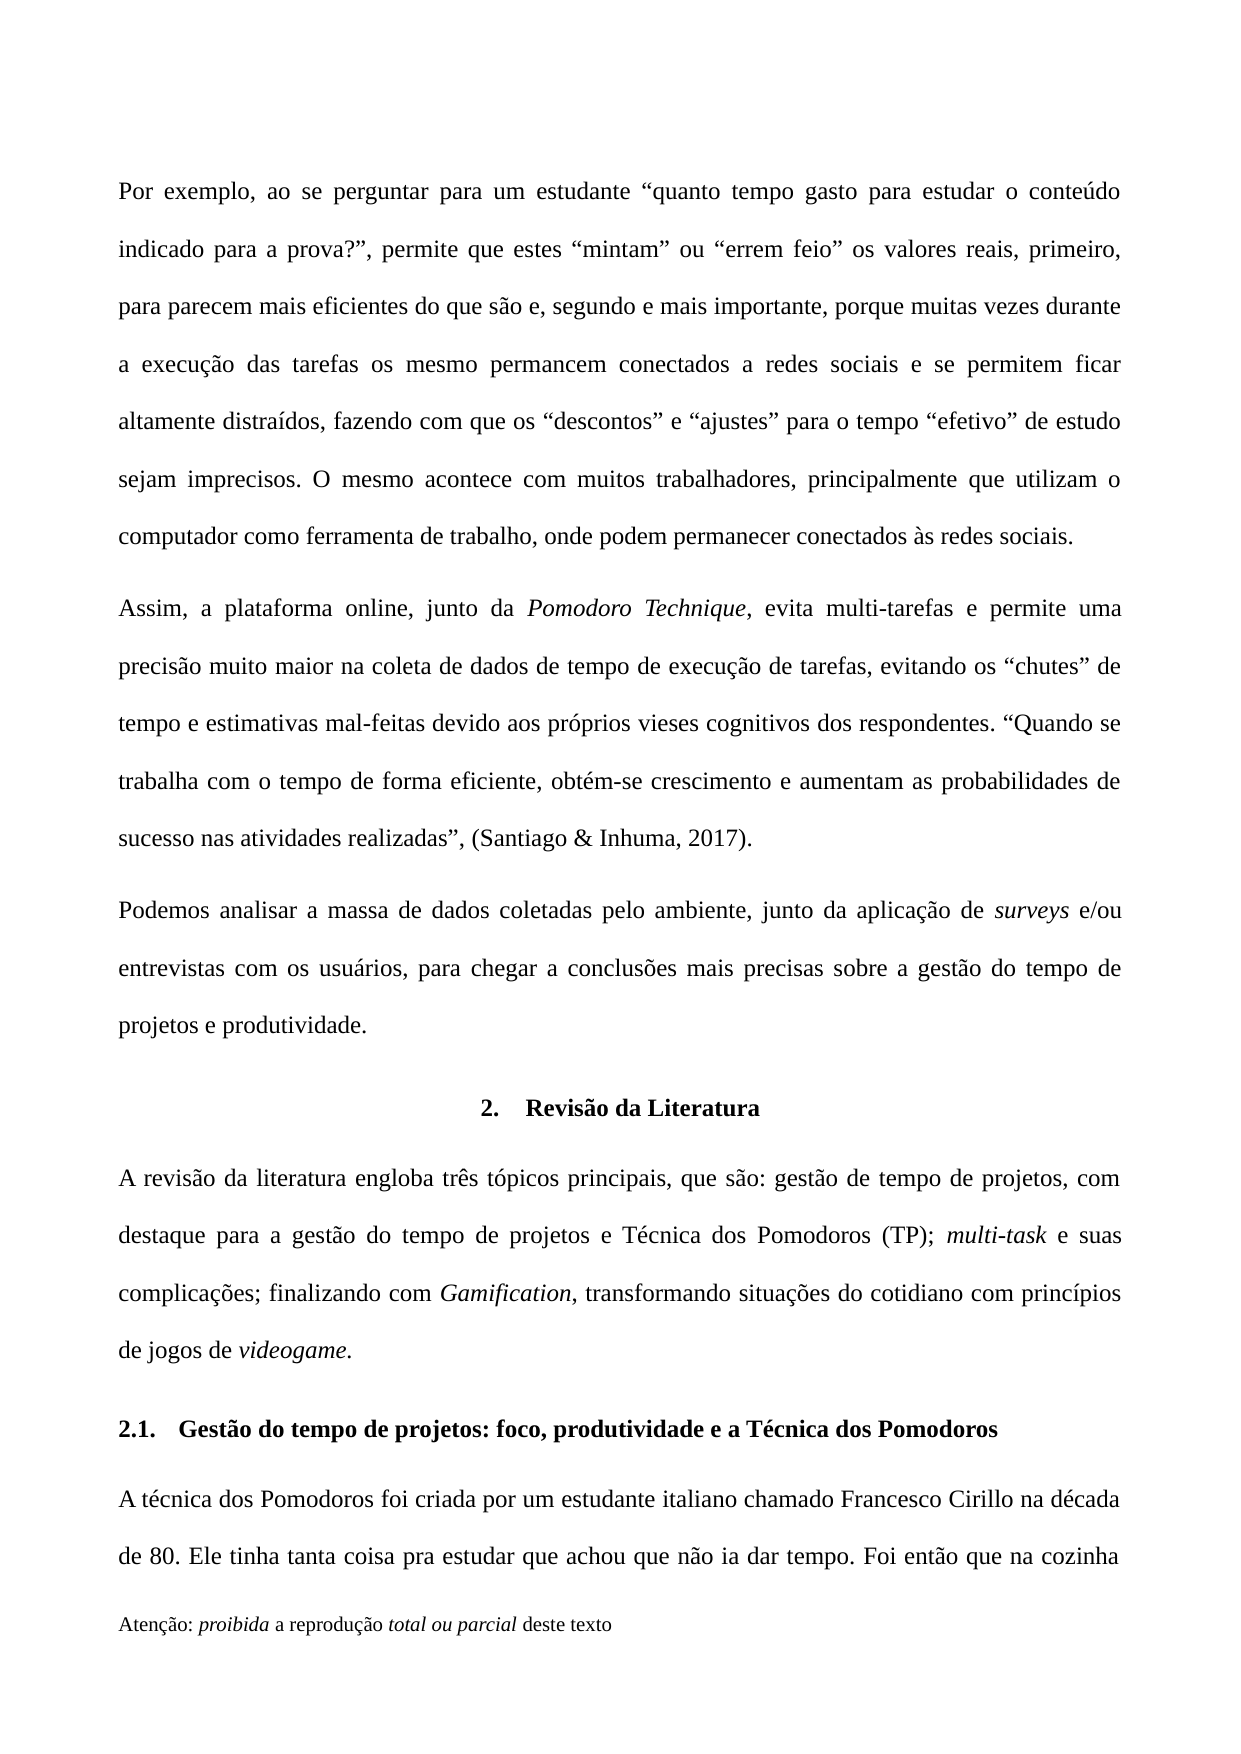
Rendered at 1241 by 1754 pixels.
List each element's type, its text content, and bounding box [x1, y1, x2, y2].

text A revisão da literatura engloba três tópicos principais, que são: gestão de tempo de projetos, com destaque para a gestão do tempo de projetos e Técnica dos Pomodoros (TP); multi-task e suas complicações; finalizando com Gamification, transformando situações do cotidiano com princípios de jogos de videogame. [118, 1163, 1122, 1364]
text Podemos analisar a massa de dados coletadas pelo ambiente, junto da aplicação de surveys e/ou entrevistas com os usuários, para chegar a conclusões mais precisas sobre a gestão do tempo de projetos e produtividade. [118, 896, 1122, 1039]
subtitle Gestão do tempo de projetos: foco, produtividade e a Técnica dos Pomodoros [118, 1414, 1122, 1443]
subtitle Revisão da Literatura [118, 1093, 1122, 1122]
text A técnica dos Pomodoros foi criada por um estudante italiano chamado Francesco Cirillo na década de 80. Ele tinha tanta coisa pra estudar que achou que não ia dar tempo. Foi então que na cozinha [118, 1484, 1122, 1570]
text Por exemplo, ao se perguntar para um estudante “quanto tempo gasto para estudar o conteúdo indicado para a prova?”, permite que estes “mintam” ou “errem feio” os valores reais, primeiro, para parecem mais eficientes do que são e, segundo e mais importante, porque muitas vezes durante a execução das tarefas os mesmo permancem conectados a redes sociais e se permitem ficar altamente distraídos, fazendo com que os “descontos” e “ajustes” para o tempo “efetivo” de estudo sejam imprecisos. O mesmo acontece com muitos trabalhadores, principalmente que utilizam o computador como ferramenta de trabalho, onde podem permanecer conectados às redes sociais. [118, 176, 1122, 550]
text Assim, a plataforma online, junto da Pomodoro Technique, evita multi-tarefas e permite uma precisão muito maior na coleta de dados de tempo de execução de tarefas, evitando os “chutes” de tempo e estimativas mal-feitas devido aos próprios vieses cognitivos dos respondentes. “Quando se trabalha com o tempo de forma eficiente, obtém-se crescimento e aumentam as probabilidades de sucesso nas atividades realizadas”, (Santiago & Inhuma, 2017). [118, 593, 1122, 852]
